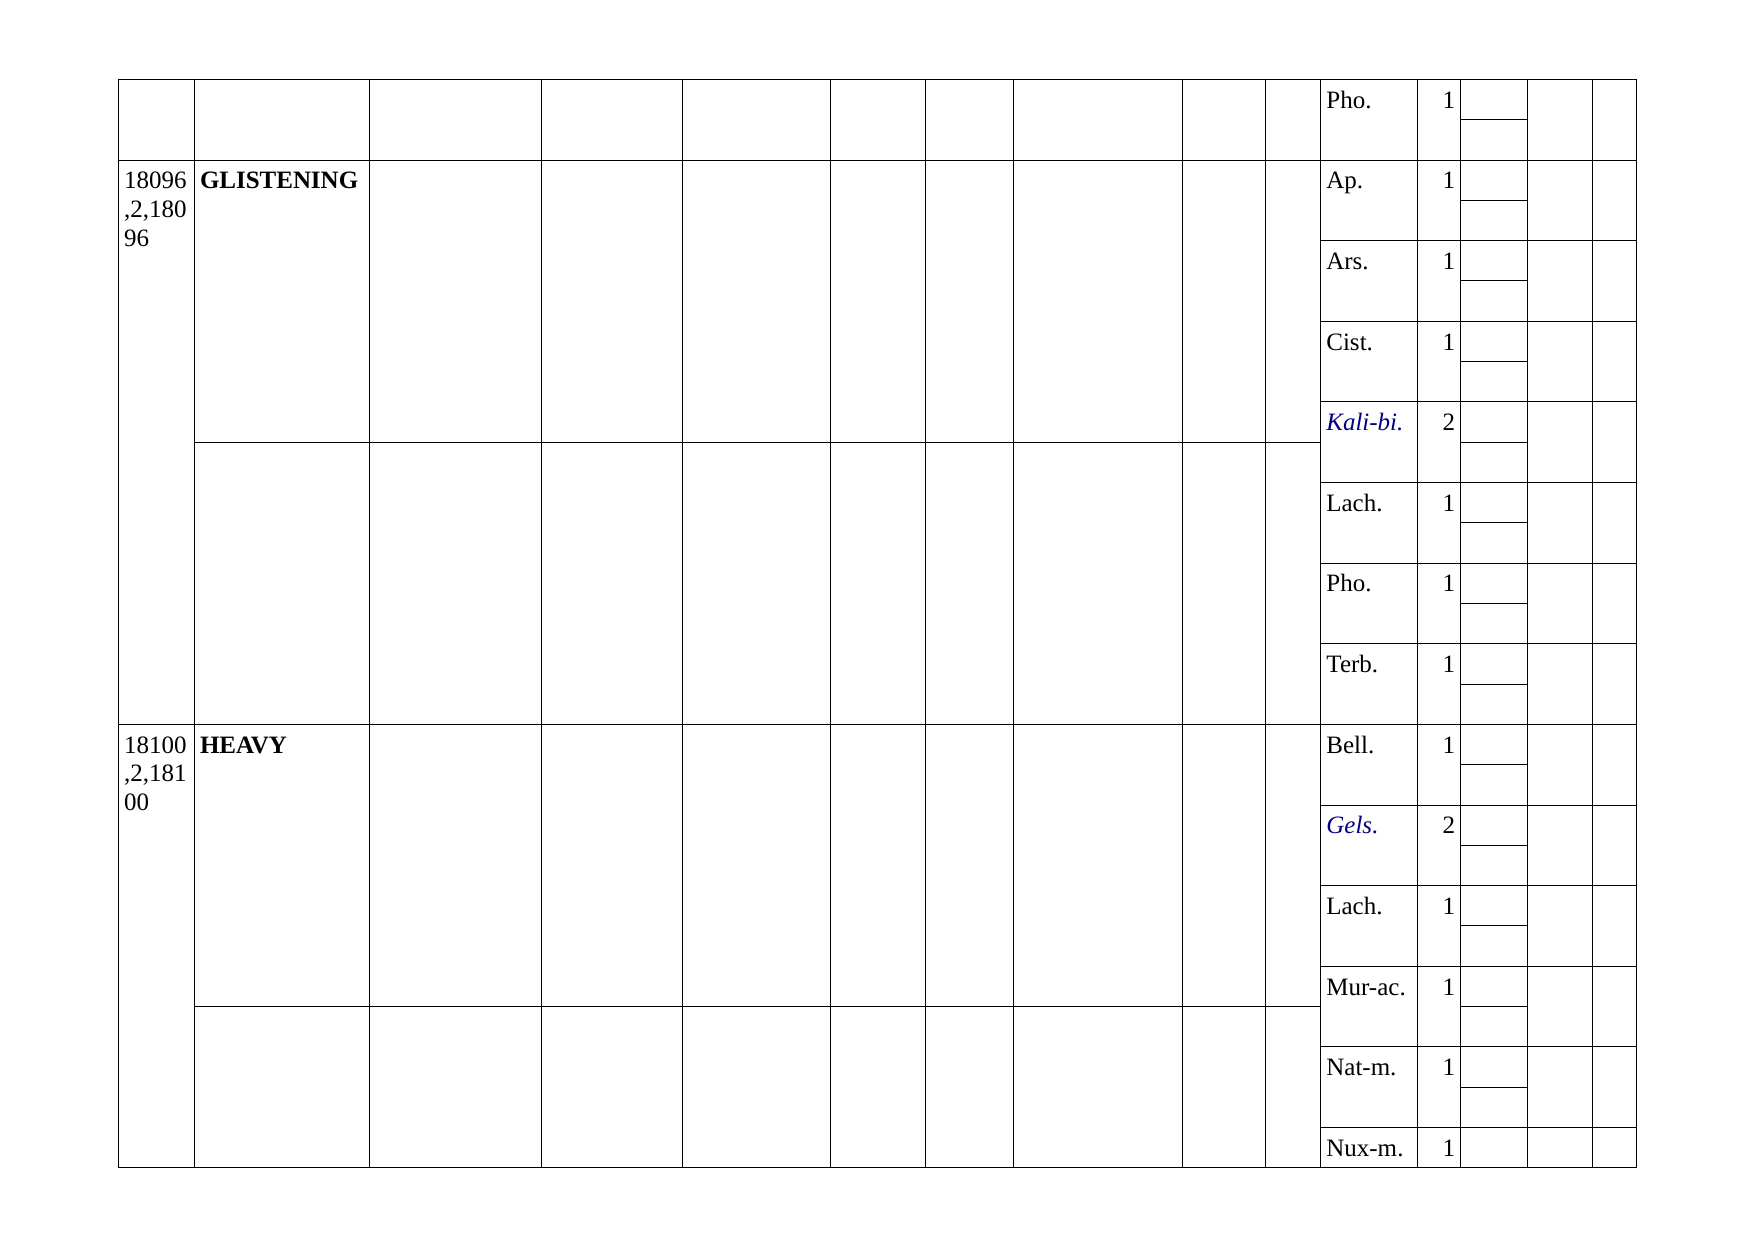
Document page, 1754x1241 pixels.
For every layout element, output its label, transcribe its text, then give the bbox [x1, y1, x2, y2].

table_cell [926, 725, 1013, 1006]
table_cell 18100,2,18100 [119, 725, 194, 1167]
table_cell [195, 80, 369, 159]
table_cell [1461, 120, 1527, 159]
table_cell [1528, 241, 1592, 321]
table_cell Terb. [1321, 644, 1417, 724]
table_cell [1593, 806, 1636, 885]
table_cell [1183, 443, 1265, 724]
table_cell [1461, 1088, 1527, 1127]
table_cell glistening [195, 161, 369, 442]
table_cell [1461, 1047, 1527, 1087]
table_cell [1183, 1007, 1265, 1167]
table_cell [542, 80, 682, 159]
table_cell [1014, 1007, 1182, 1167]
table_cell [1528, 402, 1592, 482]
table_cell [119, 80, 194, 159]
table_cell [1461, 322, 1527, 361]
table_cell [542, 443, 682, 724]
table_cell [542, 725, 682, 1006]
table_cell 1 [1418, 483, 1460, 563]
table_cell Pho. [1321, 564, 1417, 643]
table_cell 1 [1418, 564, 1460, 643]
table_cell [1593, 1128, 1636, 1167]
table_cell [1266, 725, 1320, 1006]
table_cell [1461, 846, 1527, 885]
table_cell 1 [1418, 886, 1460, 966]
table_cell [1014, 161, 1182, 442]
table_cell [370, 1007, 541, 1167]
table_cell [542, 1007, 682, 1167]
table_cell [683, 1007, 830, 1167]
table_cell [1461, 80, 1527, 119]
table_cell 1 [1418, 80, 1460, 159]
table_cell [1461, 644, 1527, 683]
table_cell [195, 1007, 369, 1167]
table_cell 1 [1418, 161, 1460, 240]
table_cell Cist. [1321, 322, 1417, 401]
table_cell [1528, 967, 1592, 1046]
table_cell [683, 161, 830, 442]
table_cell [1461, 201, 1527, 240]
table_cell [1266, 80, 1320, 159]
table_cell [1461, 1128, 1527, 1167]
table_cell [1183, 80, 1265, 159]
table_cell Lach. [1321, 483, 1417, 563]
table_cell [1461, 402, 1527, 442]
table_cell [831, 443, 925, 724]
table_cell [1528, 564, 1592, 643]
table_cell [1461, 483, 1527, 522]
table_cell Gels. [1321, 806, 1417, 885]
table_cell Lach. [1321, 886, 1417, 966]
table_cell [1528, 322, 1592, 401]
table_cell [1461, 926, 1527, 966]
table_cell [1461, 1007, 1527, 1046]
table_cell [1266, 443, 1320, 724]
table_cell Pho. [1321, 80, 1417, 159]
table_cell [1183, 161, 1265, 442]
table_cell 2 [1418, 402, 1460, 482]
table_cell [1593, 322, 1636, 401]
table_cell [1014, 443, 1182, 724]
table_cell [195, 443, 369, 724]
table_cell [1528, 161, 1592, 240]
table_cell [831, 80, 925, 159]
table_cell 1 [1418, 644, 1460, 724]
table_cell [1593, 161, 1636, 240]
table_cell [1461, 241, 1527, 280]
table_cell [1014, 725, 1182, 1006]
table_cell [926, 443, 1013, 724]
table_cell [1528, 1047, 1592, 1127]
table_cell [683, 725, 830, 1006]
table_cell 1 [1418, 967, 1460, 1046]
table_cell [1593, 80, 1636, 159]
table_cell [1593, 402, 1636, 482]
table_cell [1461, 523, 1527, 563]
table_cell [683, 80, 830, 159]
table_cell [926, 1007, 1013, 1167]
table_cell [370, 161, 541, 442]
table_cell [1593, 644, 1636, 724]
table_cell [1461, 443, 1527, 482]
table_cell [1528, 806, 1592, 885]
table_cell [1461, 967, 1527, 1006]
table_cell [1461, 362, 1527, 401]
table_cell [1014, 80, 1182, 159]
table_cell 18096,2,18096 [119, 161, 194, 724]
table_cell [1593, 241, 1636, 321]
table_cell 1 [1418, 725, 1460, 804]
table_cell [1461, 161, 1527, 200]
table_cell [1528, 725, 1592, 804]
table_cell 1 [1418, 322, 1460, 401]
table_cell [1528, 483, 1592, 563]
table_cell [1593, 1047, 1636, 1127]
table_cell [831, 161, 925, 442]
table_cell 2 [1418, 806, 1460, 885]
table_cell Kali-bi. [1321, 402, 1417, 482]
table_cell Mur-ac. [1321, 967, 1417, 1046]
table_cell heavy [195, 725, 369, 1006]
table_cell 1 [1418, 1047, 1460, 1127]
table_cell [542, 161, 682, 442]
table_cell [1528, 80, 1592, 159]
table_cell Nux-m. [1321, 1128, 1417, 1167]
table_cell [1593, 564, 1636, 643]
table_cell [1528, 1128, 1592, 1167]
table_cell [370, 443, 541, 724]
table_cell [1593, 967, 1636, 1046]
table_cell [1461, 604, 1527, 643]
table_cell [926, 80, 1013, 159]
table_cell [1593, 886, 1636, 966]
table_cell [1461, 765, 1527, 804]
table_cell [1593, 725, 1636, 804]
table_cell [683, 443, 830, 724]
table_cell [1183, 725, 1265, 1006]
table_cell [831, 725, 925, 1006]
table_cell [1461, 806, 1527, 845]
table_cell [370, 725, 541, 1006]
table_cell Bell. [1321, 725, 1417, 804]
table_cell [370, 80, 541, 159]
table_cell 1 [1418, 1128, 1460, 1167]
table_cell [1461, 886, 1527, 925]
table_cell 1 [1418, 241, 1460, 321]
table_cell [1461, 685, 1527, 724]
table_cell Ap. [1321, 161, 1417, 240]
table_cell [1461, 725, 1527, 764]
table_cell [1461, 564, 1527, 603]
table_cell [926, 161, 1013, 442]
table_cell [1266, 161, 1320, 442]
table_cell [1266, 1007, 1320, 1167]
table_cell Ars. [1321, 241, 1417, 321]
table_cell [1461, 281, 1527, 321]
table_cell [1593, 483, 1636, 563]
table_cell Nat-m. [1321, 1047, 1417, 1127]
table_cell [831, 1007, 925, 1167]
table_cell [1528, 644, 1592, 724]
table_cell [1528, 886, 1592, 966]
